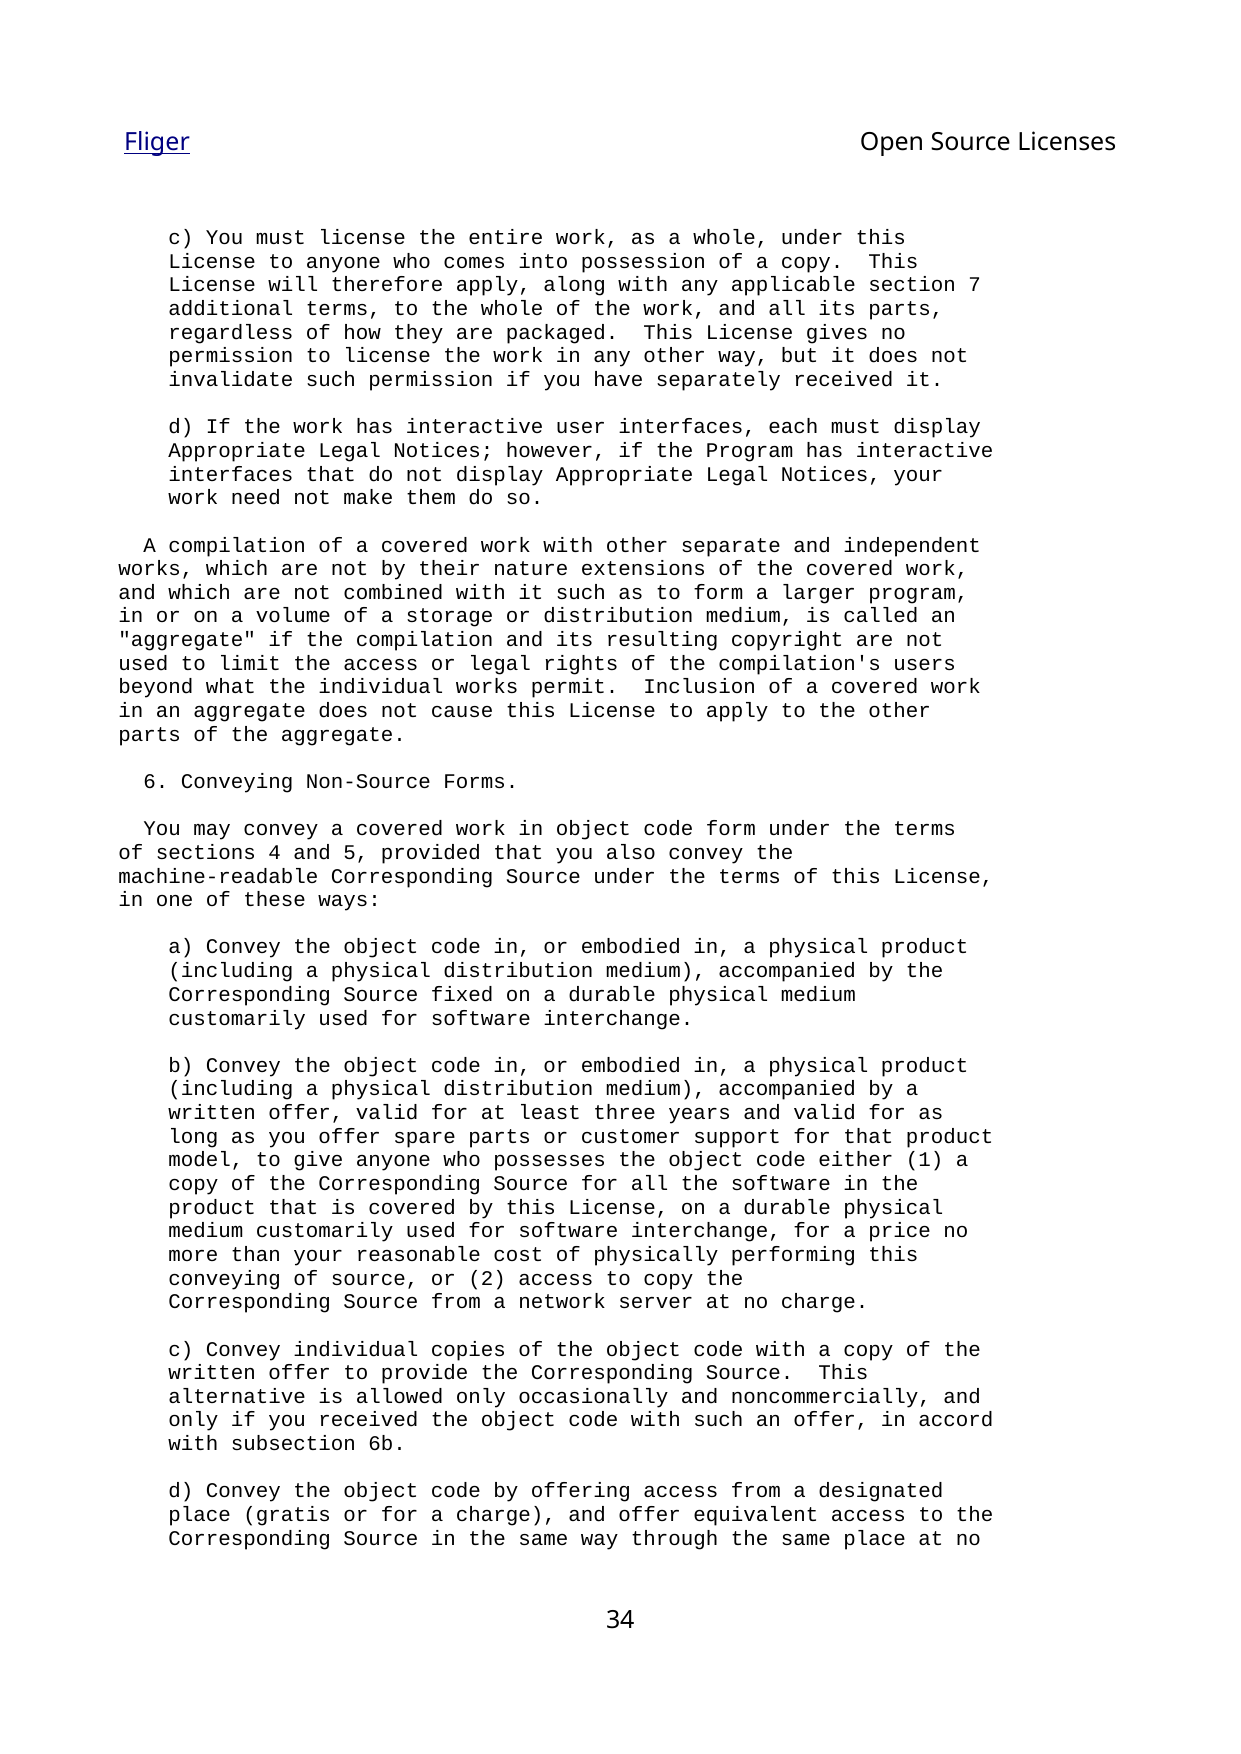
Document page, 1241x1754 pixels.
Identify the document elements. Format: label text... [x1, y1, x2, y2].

text Corresponding Source fixed on a durable physical medium [118, 984, 1122, 1007]
text Corresponding Source from a network server at no charge. [118, 1291, 1122, 1315]
text 6. Conveying Non-Source Forms. [118, 771, 1122, 795]
text of sections 4 and 5, provided that you also convey the [118, 842, 1122, 866]
text Corresponding Source in the same way through the same place at no [118, 1528, 1122, 1551]
text more than your reasonable cost of physically performing this [118, 1244, 1122, 1268]
text parts of the aggregate. [118, 724, 1122, 747]
text only if you received the object code with such an offer, in accord [118, 1409, 1122, 1433]
text c) You must license the entire work, as a whole, under this [118, 227, 1122, 251]
text conveying of source, or (2) access to copy the [118, 1268, 1122, 1291]
text "aggregate" if the compilation and its resulting copyright are not [118, 629, 1122, 653]
text a) Convey the object code in, or embodied in, a physical product [118, 937, 1122, 960]
text alternative is allowed only occasionally and noncommercially, and [118, 1386, 1122, 1409]
text interfaces that do not display Appropriate Legal Notices, your [118, 464, 1122, 487]
text written offer, valid for at least three years and valid for as [118, 1102, 1122, 1126]
text A compilation of a covered work with other separate and independent [118, 534, 1122, 558]
text work need not make them do so. [118, 487, 1122, 511]
text in one of these ways: [118, 889, 1122, 913]
text beyond what the individual works permit. Inclusion of a covered work [118, 676, 1122, 700]
text d) If the work has interactive user interfaces, each must display [118, 416, 1122, 440]
text model, to give anyone who possesses the object code either (1) a [118, 1149, 1122, 1173]
text in an aggregate does not cause this License to apply to the other [118, 700, 1122, 724]
text (including a physical distribution medium), accompanied by the [118, 960, 1122, 984]
text medium customarily used for software interchange, for a price no [118, 1220, 1122, 1244]
text used to limit the access or legal rights of the compilation's users [118, 653, 1122, 676]
text and which are not combined with it such as to form a larger program, [118, 582, 1122, 606]
text with subsection 6b. [118, 1433, 1122, 1457]
text permission to license the work in any other way, but it does not [118, 345, 1122, 369]
text machine-readable Corresponding Source under the terms of this License, [118, 866, 1122, 889]
text invalidate such permission if you have separately received it. [118, 369, 1122, 393]
text c) Convey individual copies of the object code with a copy of the [118, 1338, 1122, 1362]
text License will therefore apply, along with any applicable section 7 [118, 274, 1122, 298]
text You may convey a covered work in object code form under the terms [118, 818, 1122, 842]
text (including a physical distribution medium), accompanied by a [118, 1078, 1122, 1102]
text copy of the Corresponding Source for all the software in the [118, 1173, 1122, 1197]
text long as you offer spare parts or customer support for that product [118, 1126, 1122, 1149]
text d) Convey the object code by offering access from a designated [118, 1480, 1122, 1504]
text written offer to provide the Corresponding Source. This [118, 1362, 1122, 1386]
text Appropriate Legal Notices; however, if the Program has interactive [118, 440, 1122, 464]
text product that is covered by this License, on a durable physical [118, 1197, 1122, 1220]
text customarily used for software interchange. [118, 1007, 1122, 1031]
text place (gratis or for a charge), and offer equivalent access to the [118, 1504, 1122, 1528]
text regardless of how they are packaged. This License gives no [118, 322, 1122, 345]
text works, which are not by their nature extensions of the covered work, [118, 558, 1122, 582]
text in or on a volume of a storage or distribution medium, is called an [118, 606, 1122, 629]
text License to anyone who comes into possession of a copy. This [118, 251, 1122, 274]
text b) Convey the object code in, or embodied in, a physical product [118, 1055, 1122, 1078]
text additional terms, to the whole of the work, and all its parts, [118, 298, 1122, 322]
